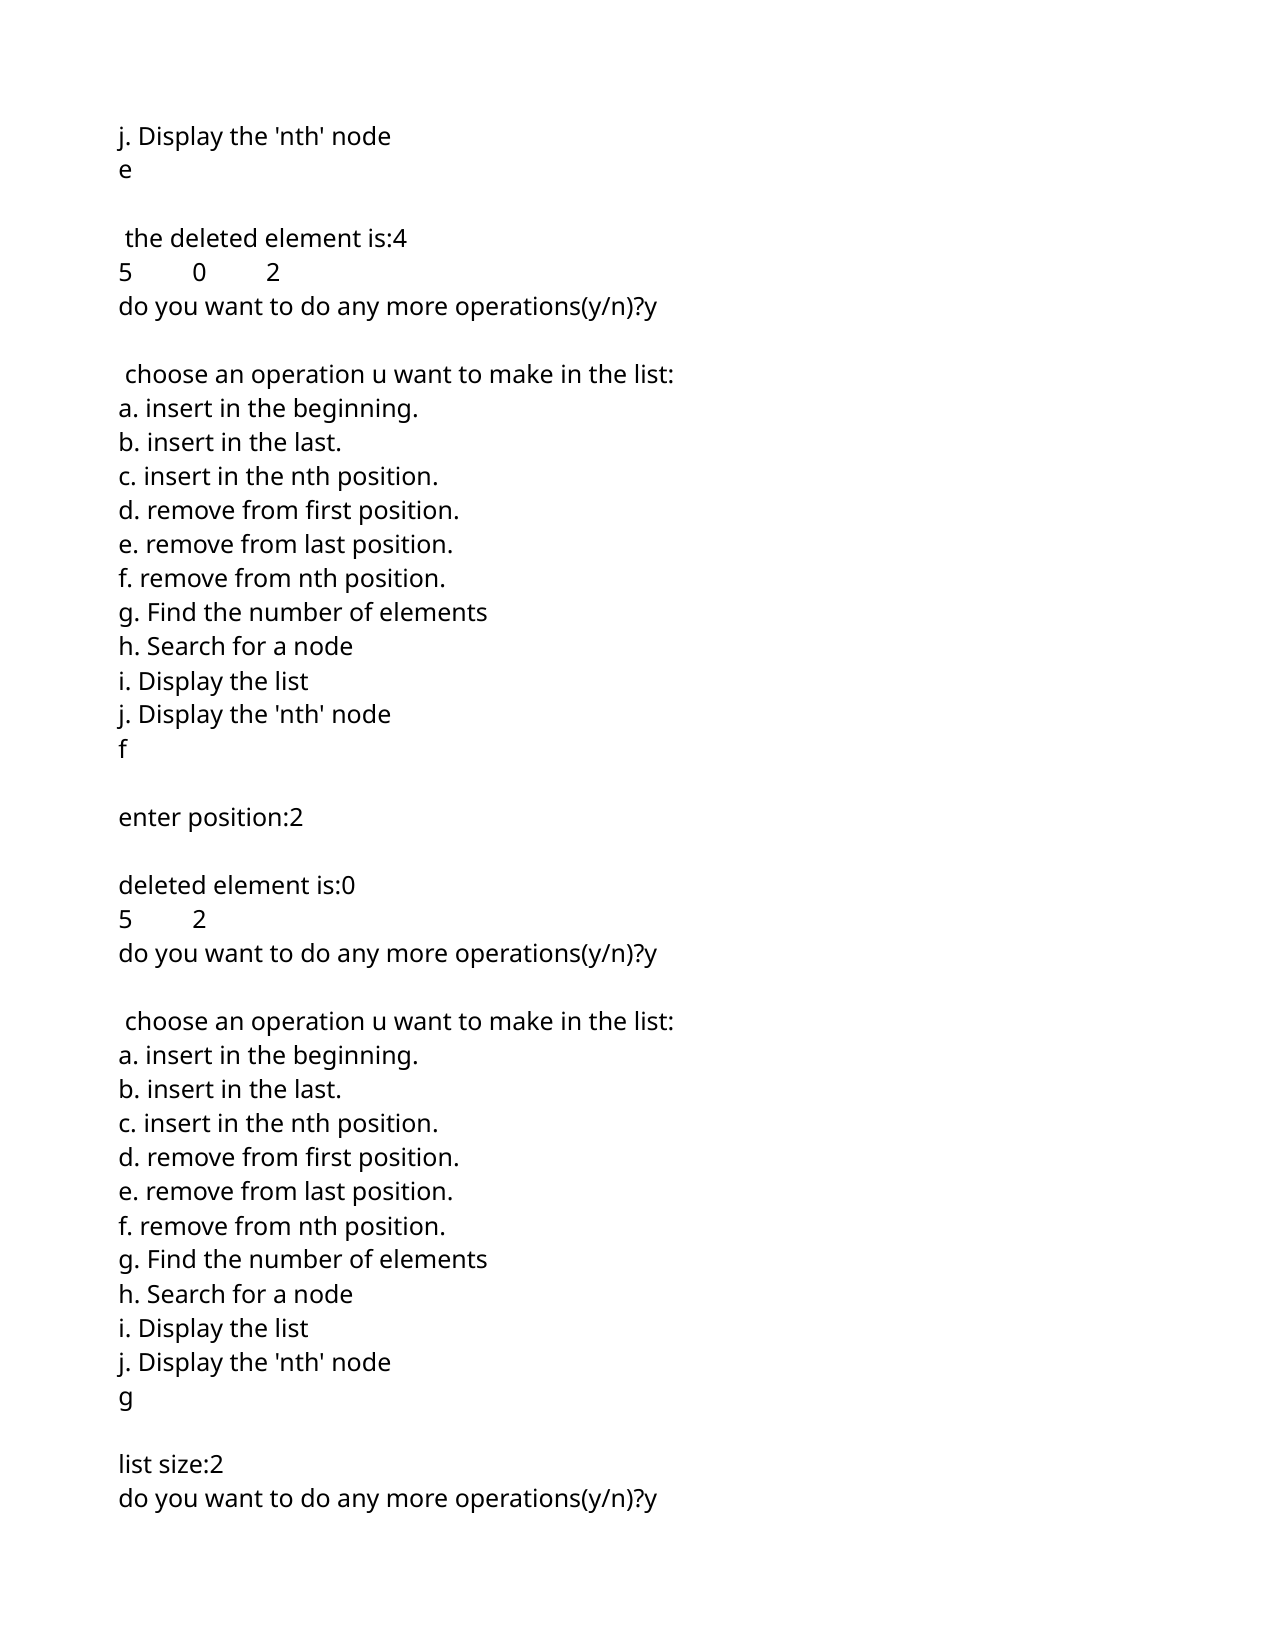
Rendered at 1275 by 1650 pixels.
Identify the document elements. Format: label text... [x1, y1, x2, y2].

text c. insert in the nth position. [118, 1106, 1157, 1140]
text h. Search for a node [118, 1276, 1157, 1310]
text do you want to do any more operations(y/n)?y [118, 936, 1157, 970]
text 5 2 [118, 902, 1157, 936]
text j. Display the 'nth' node [118, 697, 1157, 731]
text f. remove from nth position. [118, 561, 1157, 595]
text f [118, 731, 1157, 765]
text e. remove from last position. [118, 1174, 1157, 1208]
text g. Find the number of elements [118, 1242, 1157, 1276]
text i. Display the list [118, 663, 1157, 697]
text list size:2 [118, 1447, 1157, 1481]
text e. remove from last position. [118, 527, 1157, 561]
text j. Display the 'nth' node [118, 1344, 1157, 1378]
text choose an operation u want to make in the list: [118, 357, 1157, 391]
text choose an operation u want to make in the list: [118, 1004, 1157, 1038]
text e [118, 152, 1157, 186]
text c. insert in the nth position. [118, 459, 1157, 493]
text j. Display the 'nth' node [118, 118, 1157, 152]
text do you want to do any more operations(y/n)?y [118, 288, 1157, 322]
text a. insert in the beginning. [118, 1038, 1157, 1072]
text g [118, 1378, 1157, 1412]
text the deleted element is:4 [118, 220, 1157, 254]
text d. remove from first position. [118, 493, 1157, 527]
text i. Display the list [118, 1310, 1157, 1344]
text enter position:2 [118, 799, 1157, 833]
text d. remove from first position. [118, 1140, 1157, 1174]
text h. Search for a node [118, 629, 1157, 663]
text g. Find the number of elements [118, 595, 1157, 629]
text f. remove from nth position. [118, 1208, 1157, 1242]
text do you want to do any more operations(y/n)?y [118, 1481, 1157, 1515]
text 5 0 2 [118, 254, 1157, 288]
text b. insert in the last. [118, 425, 1157, 459]
text deleted element is:0 [118, 867, 1157, 902]
text a. insert in the beginning. [118, 391, 1157, 425]
text b. insert in the last. [118, 1072, 1157, 1106]
